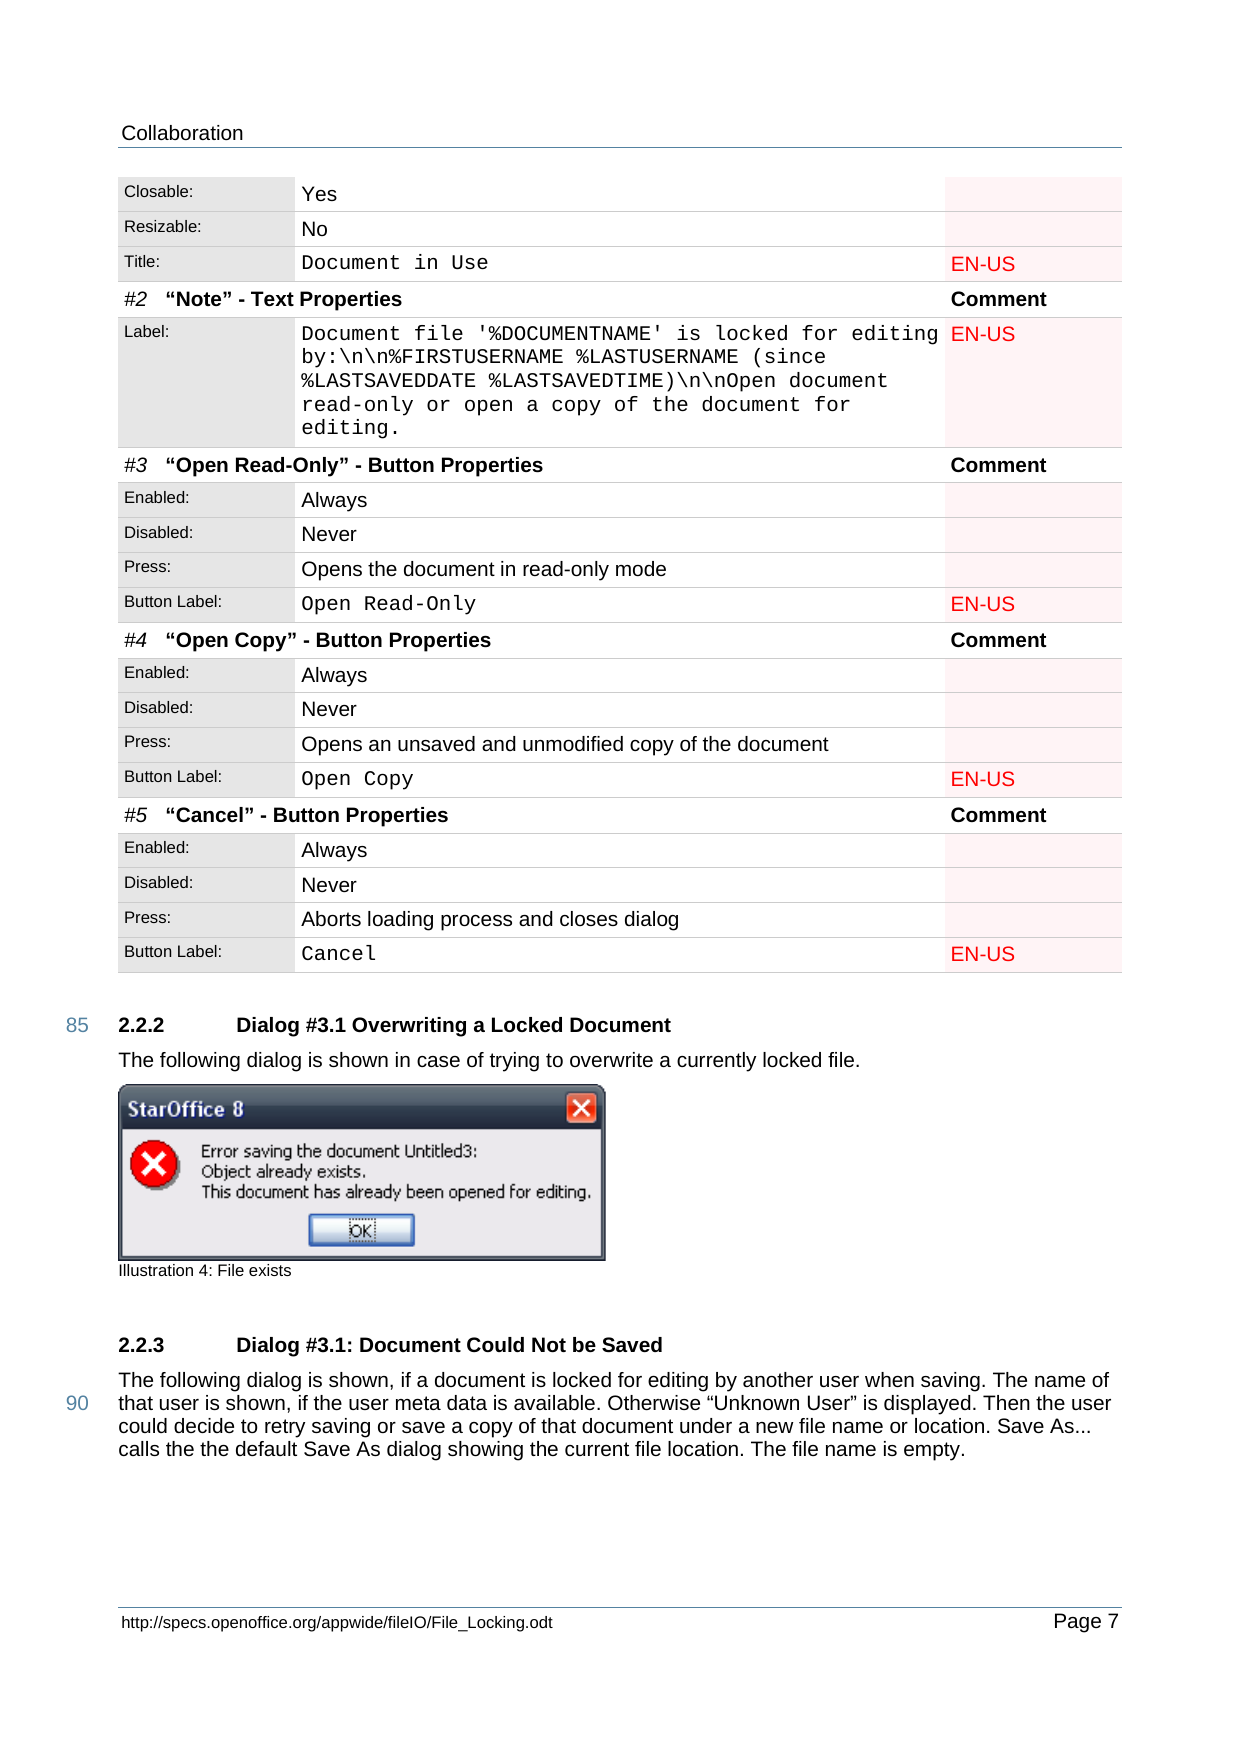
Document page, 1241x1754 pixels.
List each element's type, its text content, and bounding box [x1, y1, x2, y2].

table_header Comment [945, 623, 1122, 657]
table_cell Enabled: [118, 834, 295, 867]
table_cell [945, 728, 1122, 762]
table_cell Press: [118, 728, 295, 762]
table_cell [945, 518, 1122, 552]
table_cell Enabled: [118, 659, 295, 692]
table_header Comment [945, 282, 1122, 317]
table_cell Button Label: [118, 763, 295, 797]
table_cell EN-US [945, 763, 1122, 797]
table_cell [945, 903, 1122, 937]
table_cell Never [295, 868, 945, 902]
table_cell [945, 212, 1122, 246]
table_cell Always [295, 483, 945, 517]
table_header “Cancel” - Button Properties [118, 798, 945, 832]
table_cell Button Label: [118, 938, 295, 972]
table_cell [945, 868, 1122, 902]
picture [118, 1084, 606, 1261]
table_cell [945, 177, 1122, 211]
table_cell Opens the document in read-only mode [295, 553, 945, 587]
table_cell Open Copy [295, 763, 945, 797]
table_cell Title: [118, 247, 295, 281]
table_cell Enabled: [118, 483, 295, 517]
table_cell Cancel [295, 938, 945, 972]
table_cell [945, 483, 1122, 517]
table_cell Closable: [118, 177, 295, 211]
table_cell Open Read-Only [295, 588, 945, 622]
table_cell Document in Use [295, 247, 945, 281]
table_cell Opens an unsaved and unmodified copy of the document [295, 728, 945, 762]
table_cell Document file '%DOCUMENTNAME' is locked for editing by:\n\n%FIRSTUSERNAME %LASTUSERNAME (since %LASTSAVEDDATE %LASTSAVEDTIME)\n\nOpen document read-only or open a copy of the document for editing. [295, 318, 945, 447]
table_cell Always [295, 659, 945, 692]
table_header “Open Read-Only” - Button Properties [118, 448, 945, 482]
subtitle Dialog #3.1: Document Could Not be Saved [118, 1333, 1122, 1357]
table_cell EN-US [945, 938, 1122, 972]
table_header “Note” - Text Properties [118, 282, 945, 317]
text The following dialog is shown in case of trying to overwrite a currently locked file. [118, 1048, 1122, 1072]
table_cell Label: [118, 318, 295, 447]
text The following dialog is shown, if a document is locked for editing by another user when saving. The name of that user is shown, if the user meta data is available. Otherwise “Unknown User” is displayed. Then the user could decide to retry saving or save a copy of that document under a new file name or location. Save As... calls the the default Save As dialog showing the current file location. The file name is empty. [118, 1368, 1122, 1461]
table_cell Disabled: [118, 518, 295, 552]
table_cell [945, 553, 1122, 587]
table_cell Aborts loading process and closes dialog [295, 903, 945, 937]
table_cell Resizable: [118, 212, 295, 246]
table_cell Always [295, 834, 945, 867]
table_header Comment [945, 448, 1122, 482]
table_header “Open Copy” - Button Properties [118, 623, 945, 657]
table_cell EN-US [945, 318, 1122, 447]
table_cell EN-US [945, 247, 1122, 281]
table_cell No [295, 212, 945, 246]
table_cell Button Label: [118, 588, 295, 622]
table_cell [945, 834, 1122, 867]
table_cell Press: [118, 553, 295, 587]
table_cell EN-US [945, 588, 1122, 622]
table_cell Disabled: [118, 868, 295, 902]
subtitle Dialog #3.1 Overwriting a Locked Document [118, 1013, 1122, 1037]
table_cell Press: [118, 903, 295, 937]
table_cell Never [295, 518, 945, 552]
table_cell [945, 693, 1122, 727]
text Illustration 4: File exists [118, 1261, 606, 1279]
table_cell Yes [295, 177, 945, 211]
table_cell Disabled: [118, 693, 295, 727]
table_cell [945, 659, 1122, 692]
table_header Comment [945, 798, 1122, 832]
table_cell Never [295, 693, 945, 727]
